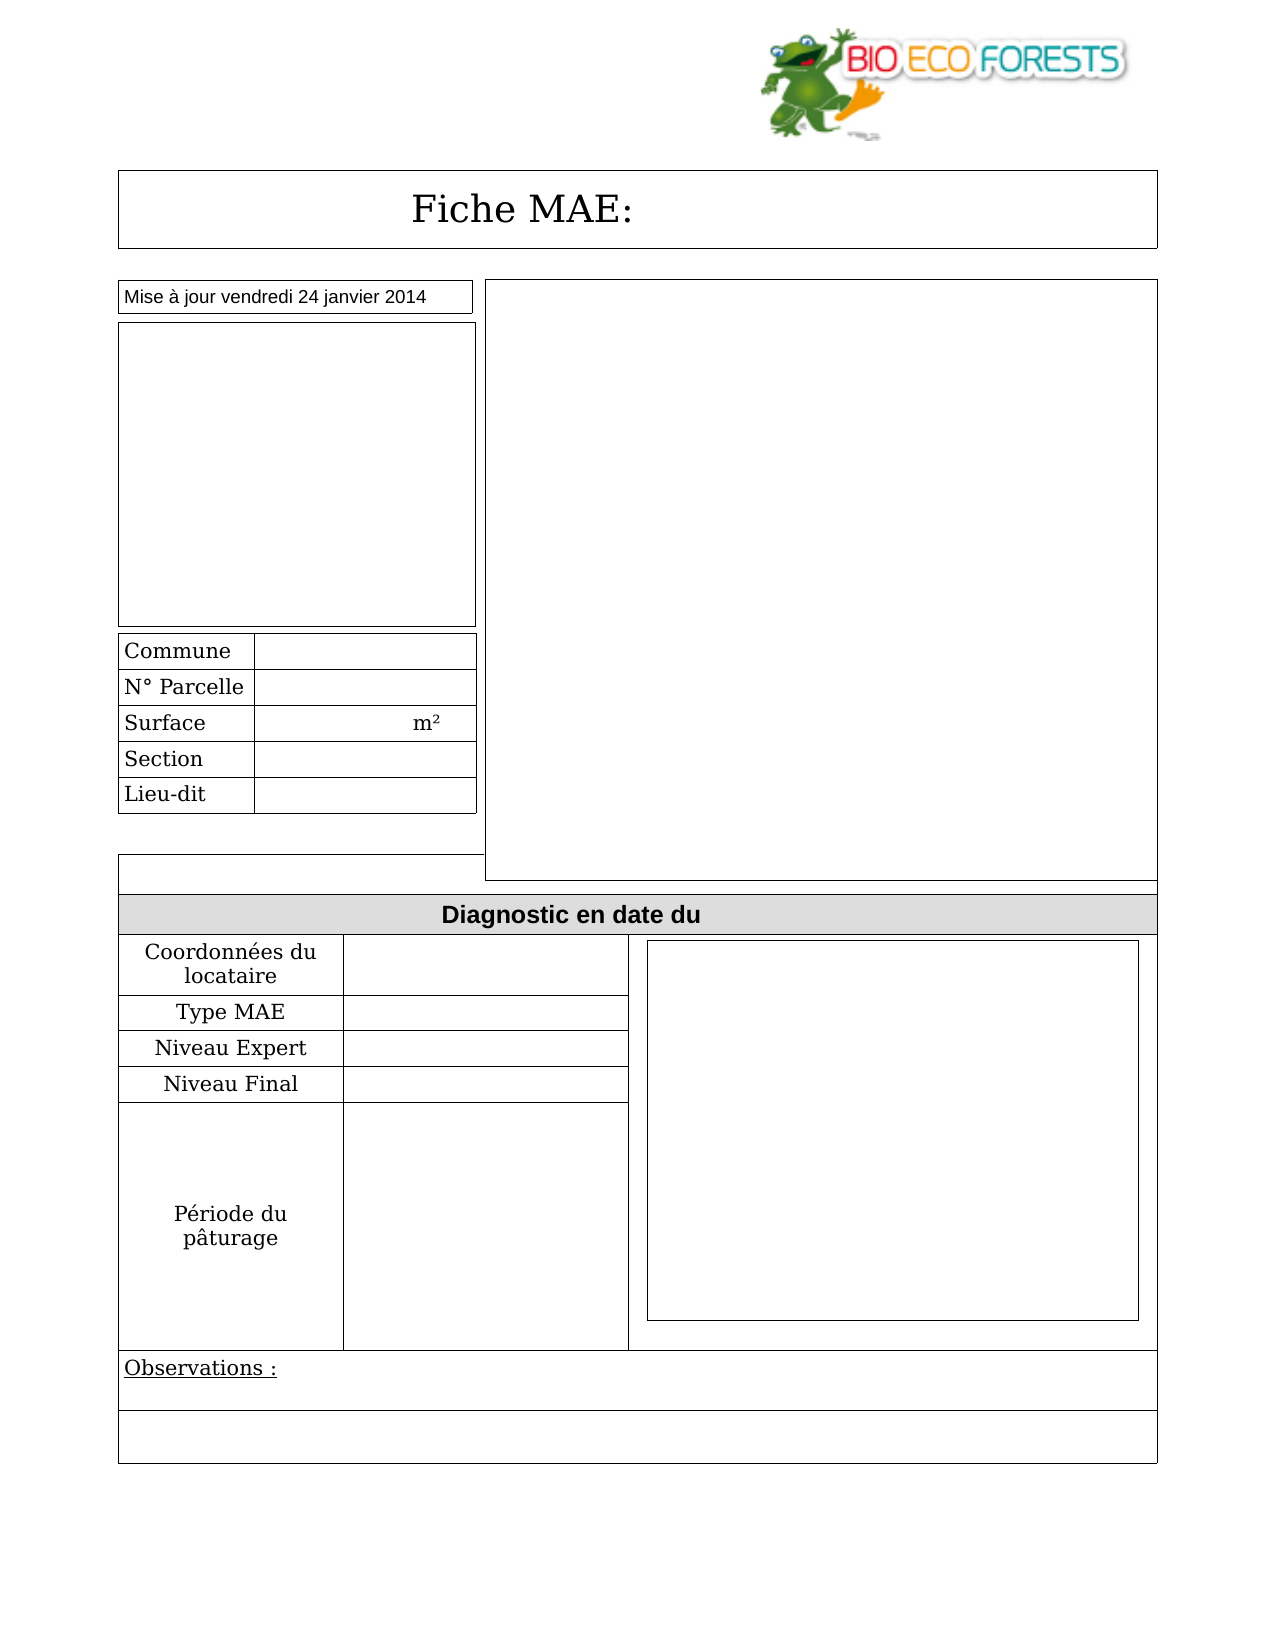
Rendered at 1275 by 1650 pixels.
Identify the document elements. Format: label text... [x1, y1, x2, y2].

table_cell Section [119, 742, 254, 777]
table_header <for each="diag in mae.diagno"> [119, 855, 1157, 894]
table_cell [255, 778, 476, 812]
table_cell <diag.typemae> [344, 996, 628, 1030]
table_header Commune [119, 634, 254, 669]
table_cell Lieu-dit [119, 778, 254, 812]
table_cell <diag.owner.addresses[0].full_address> [344, 935, 628, 994]
picture [760, 28, 1134, 141]
table_cell [629, 935, 1157, 1350]
table_cell Coordonnées du locataire [119, 935, 343, 994]
table_cell Période du pâturage [119, 1103, 343, 1350]
table_cell <diag.periodePat> [344, 1103, 628, 1350]
table_cell Surface [119, 706, 254, 741]
table_header Fiche MAE: <mae.name> [119, 171, 1157, 248]
table_cell Diagnostic en date du <diag.date> [119, 895, 1157, 934]
table_cell </for> [119, 1411, 1157, 1463]
table_cell Type MAE [119, 996, 343, 1030]
table_cell <mae.surface> m² [255, 706, 476, 741]
table_header <mae.commune> [255, 634, 476, 669]
table_header Mise à jour vendredi 24 janvier 2014 [119, 281, 472, 313]
table_cell <diag.nivexpert> [344, 1031, 628, 1066]
table_cell [255, 742, 476, 777]
table_cell Observations : <diag.observation> [119, 1351, 1157, 1410]
table_cell N° Parcelle [119, 670, 254, 705]
table_cell Niveau Expert [119, 1031, 343, 1066]
table_cell <diag.nivfinal> [344, 1067, 628, 1102]
table_cell [255, 670, 476, 705]
table_cell Niveau Final [119, 1067, 343, 1102]
